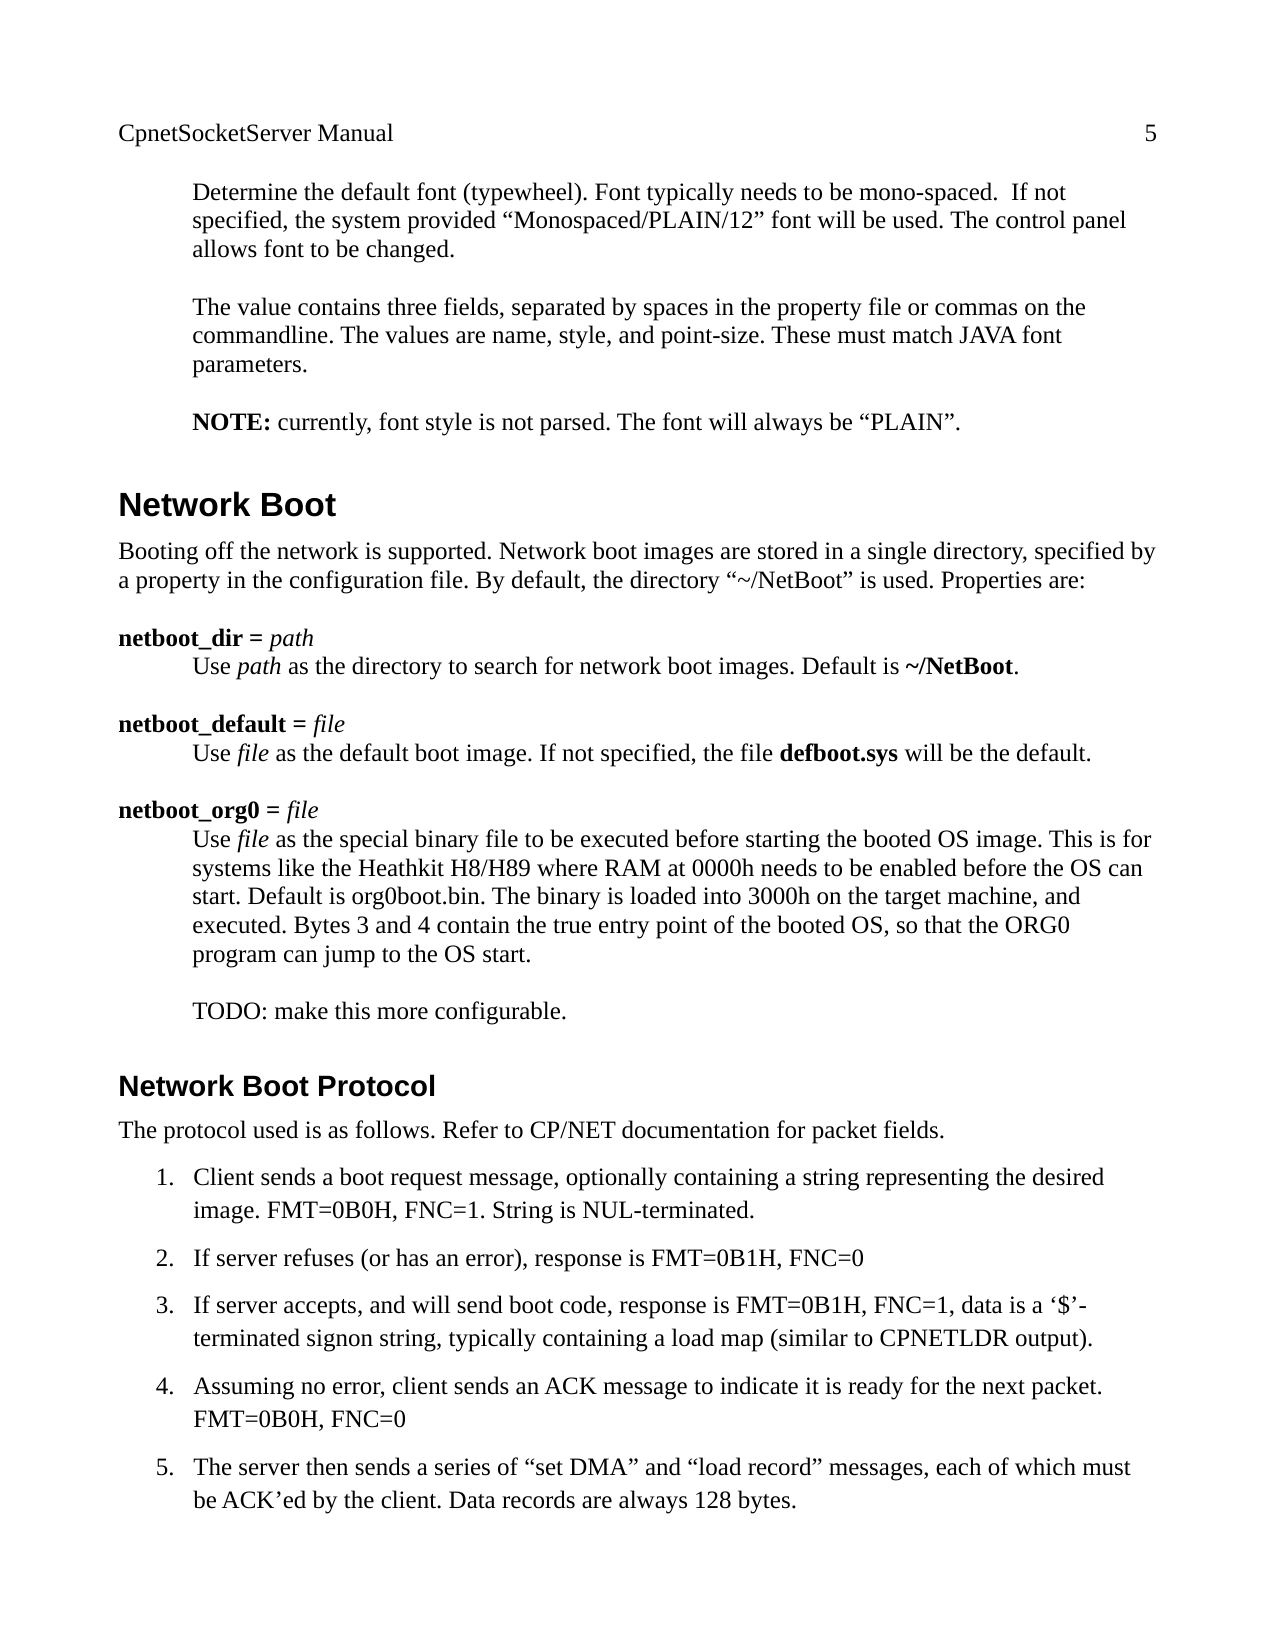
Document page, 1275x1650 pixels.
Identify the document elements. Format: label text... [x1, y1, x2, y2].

subtitle Network Boot [118, 485, 1157, 524]
list Assuming no error, client sends an ACK message to indicate it is ready for the next packet. FMT=0B0H, FNC=0 [156, 1371, 1157, 1433]
list If server refuses (or has an error), response is FMT=0B1H, FNC=0 [156, 1243, 1157, 1272]
subtitle Network Boot Protocol [118, 1068, 1157, 1102]
text Booting off the network is supported. Network boot images are stored in a single directory, specified by a property in the configuration file. By default, the directory “~/NetBoot” is used. Properties are: [118, 536, 1157, 594]
text TODO: make this more configurable. [192, 996, 1157, 1025]
list If server accepts, and will send boot code, response is FMT=0B1H, FNC=1, data is a ‘$’-terminated signon string, typically containing a load map (similar to CPNETLDR output). [156, 1291, 1157, 1352]
text Use file as the default boot image. If not specified, the file defboot.sys will be the default. [192, 738, 1157, 766]
text Use file as the special binary file to be executed before starting the booted OS image. This is for systems like the Heathkit H8/H89 where RAM at 0000h needs to be enabled before the OS can start. Default is org0boot.bin. The binary is loaded into 3000h on the target machine, and executed. Bytes 3 and 4 contain the true entry point of the booted OS, so that the ORG0 program can jump to the OS start. [192, 824, 1157, 968]
text netboot_default = file [118, 709, 1157, 738]
text netboot_org0 = file [118, 795, 1157, 824]
list The server then sends a series of “set DMA” and “load record” messages, each of which must be ACK’ed by the client. Data records are always 128 bytes. [156, 1452, 1157, 1513]
text The value contains three fields, separated by spaces in the property file or commas on the commandline. The values are name, style, and point-size. These must match JAVA font parameters. [192, 292, 1157, 378]
text The protocol used is as follows. Refer to CP/NET documentation for packet fields. [118, 1115, 1157, 1143]
text NOTE: currently, font style is not parsed. The font will always be “PLAIN”. [192, 407, 1157, 436]
text Use path as the directory to search for network boot images. Default is ~/NetBoot. [192, 651, 1157, 680]
text netboot_dir = path [118, 623, 1157, 651]
text Determine the default font (typewheel). Font typically needs to be mono-spaced. If not specified, the system provided “Monospaced/PLAIN/12” font will be used. The control panel allows font to be changed. [192, 177, 1157, 263]
list Client sends a boot request message, optionally containing a string representing the desired image. FMT=0B0H, FNC=1. String is NUL-terminated. [156, 1162, 1157, 1224]
